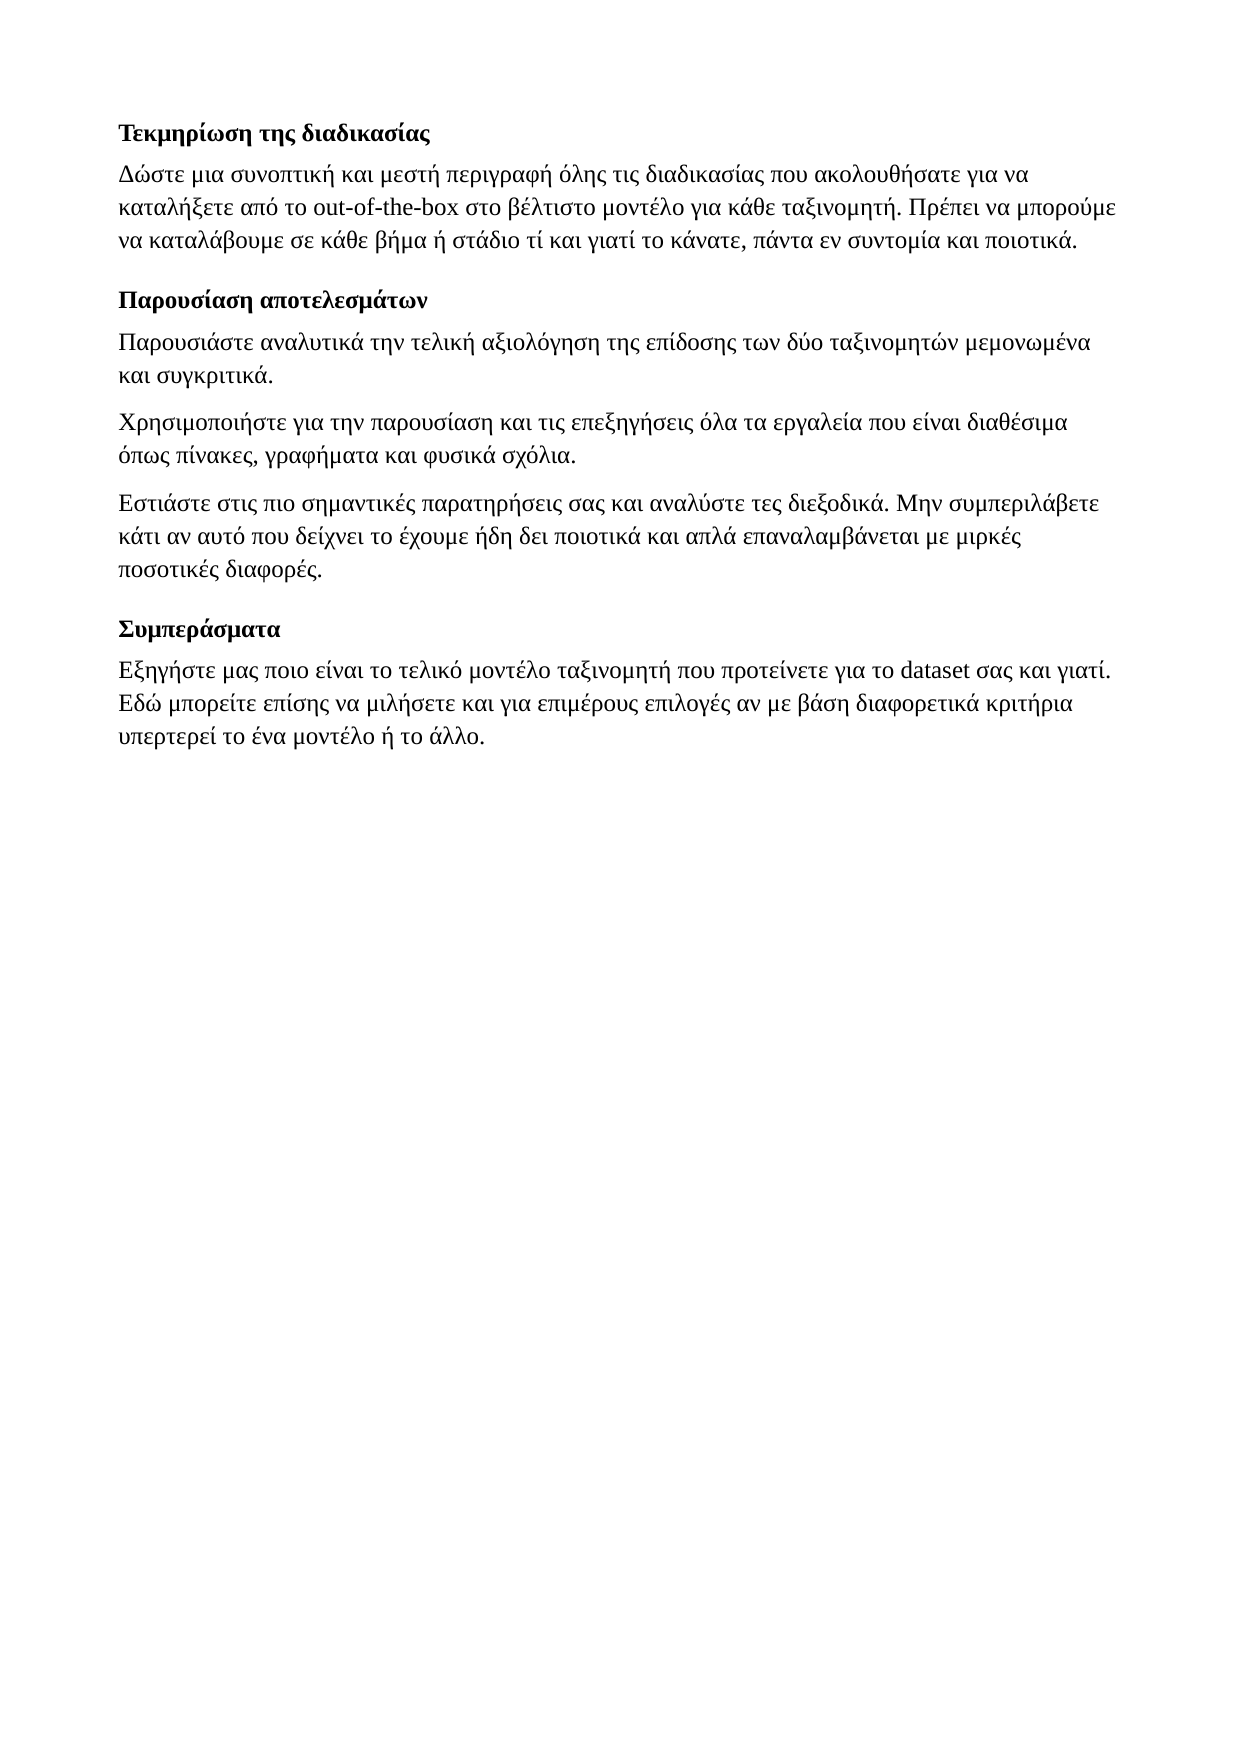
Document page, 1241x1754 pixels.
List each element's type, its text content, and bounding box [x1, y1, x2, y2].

text Παρουσιάστε αναλυτικά την τελική αξιολόγηση της επίδοσης των δύο ταξινομητών μεμονωμένα και συγκριτικά. [118, 327, 1122, 388]
subtitle Συμπεράσματα [118, 614, 1122, 643]
text Εξηγήστε μας ποιo είναι το τελικό μοντέλο ταξινομητή που προτείνετε για το dataset σας και γιατί. Εδώ μπορείτε επίσης να μιλήσετε και για επιμέρους επιλογές αν με βάση διαφορετικά κριτήρια υπερτερεί το ένα μοντέλο ή το άλλο. [118, 655, 1122, 750]
text Χρησιμοποιήστε για την παρουσίαση και τις επεξηγήσεις όλα τα εργαλεία που είναι διαθέσιμα όπως πίνακες, γραφήματα και φυσικά σχόλια. [118, 407, 1122, 469]
text Δώστε μια συνοπτική και μεστή περιγραφή όλης τις διαδικασίας που ακολουθήσατε για να καταλήξετε από το out-of-the-box στο βέλτιστο μοντέλο για κάθε ταξινομητή. Πρέπει να μπορούμε να καταλάβουμε σε κάθε βήμα ή στάδιο τί και γιατί το κάνατε, πάντα εν συντομία και ποιοτικά. [118, 159, 1122, 254]
text Εστιάστε στις πιο σημαντικές παρατηρήσεις σας και αναλύστε τες διεξοδικά. Μην συμπεριλάβετε κάτι αν αυτό που δείχνει το έχουμε ήδη δει ποιοτικά και απλά επαναλαμβάνεται με μιρκές ποσοτικές διαφορές. [118, 488, 1122, 583]
subtitle Παρουσίαση αποτελεσμάτων [118, 286, 1122, 314]
subtitle Τεκμηρίωση της διαδικασίας [118, 118, 1122, 147]
